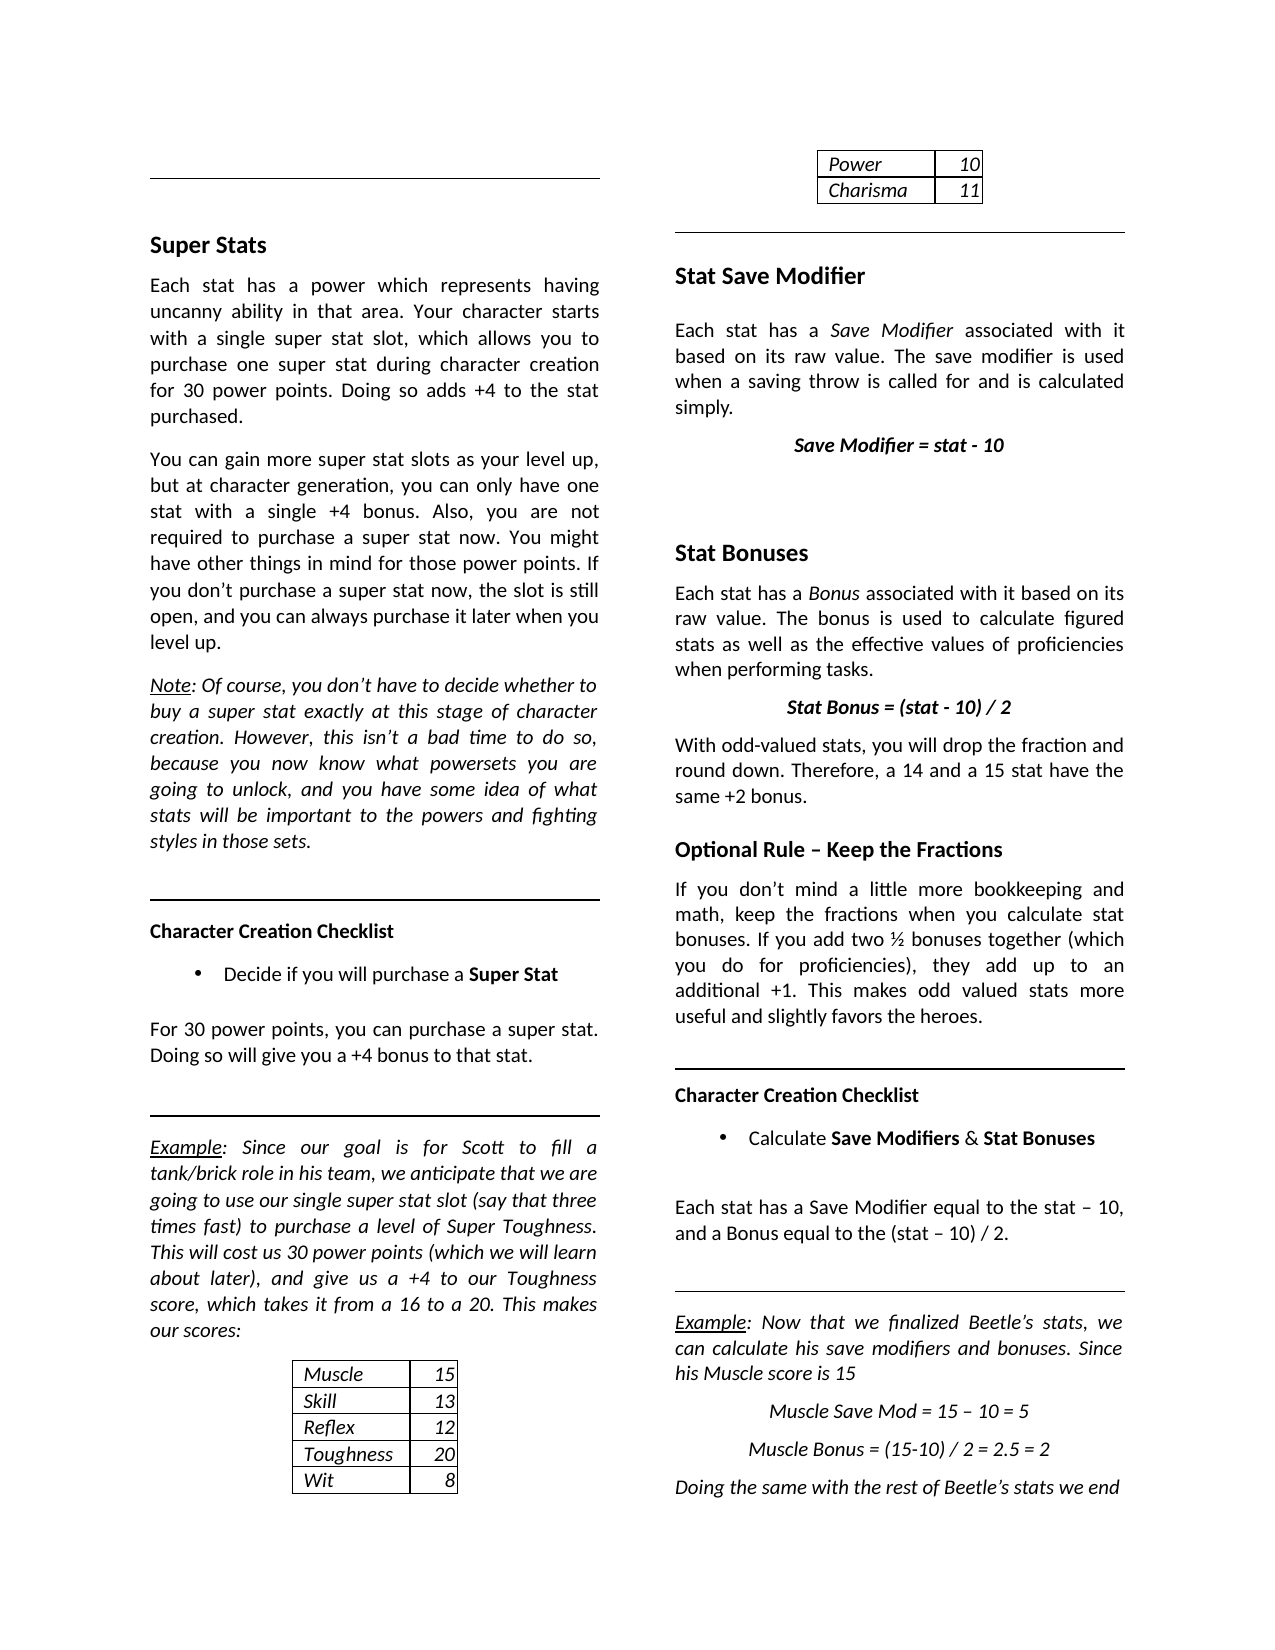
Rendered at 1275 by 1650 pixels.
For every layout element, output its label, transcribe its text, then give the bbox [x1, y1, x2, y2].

text Each stat has a Save Modifier equal to the stat – 10, and a Bonus equal to the (stat – 10) / 2. [675, 1194, 1125, 1246]
subtitle Optional Rule – Keep the Fractions [675, 835, 1125, 863]
table_cell 13 [411, 1388, 457, 1413]
text With odd-valued stats, you will drop the fraction and round down. Therefore, a 14 and a 15 stat have the same +2 bonus. [675, 732, 1125, 808]
text You can gain more super stat slots as your level up, but at character generation, you can only have one stat with a single +4 bonus. Also, you are not required to purchase a super stat now. You might have other things in mind for those power points. If you don’t purchase a super stat now, the slot is still open, and you can always purchase it later when you level up. [150, 446, 600, 654]
table_cell 10 [936, 151, 982, 176]
table_cell Charisma [818, 178, 934, 203]
table_cell Power [818, 151, 934, 176]
list Decide if you will purchase a Super Stat [194, 961, 600, 986]
table_cell 11 [936, 178, 982, 203]
table_cell Reflex [293, 1414, 409, 1440]
subtitle Stat Bonuses [675, 537, 1125, 567]
text For 30 power points, you can purchase a super stat. Doing so will give you a +4 bonus to that stat. [150, 1016, 600, 1068]
text Example: Since our goal is for Scott to fill a tank/brick role in his team, we anticipate that we are going to use our single super stat slot (say that three times fast) to purchase a level of Super Toughness. This will cost us 30 power points (which we will learn about later), and give us a +4 to our Toughness score, which takes it from a 16 to a 20. This makes our scores: [150, 1134, 600, 1343]
list Calculate Save Modifiers & Stat Bonuses [719, 1125, 1125, 1151]
text If you don’t mind a little more bookkeeping and math, keep the fractions when you calculate stat bonuses. If you add two ½ bonuses together (which you do for proficiencies), they add up to an additional +1. This makes odd valued stats more useful and slightly favors the heroes. [675, 876, 1125, 1028]
table_header 15 [411, 1361, 457, 1387]
table_header Muscle [293, 1361, 409, 1387]
text Save Modifier = stat - 10 [675, 432, 1125, 457]
subtitle Stat Save Modifier [675, 260, 1125, 291]
text Example: Now that we finalized Beetle’s stats, we can calculate his save modifiers and bonuses. Since his Muscle score is 15 [675, 1309, 1125, 1386]
subtitle Each stat has a Save Modifier associated with it based on its raw value. The save modifier is used when a saving throw is called for and is calculated simply. [675, 318, 1125, 419]
table_cell 8 [411, 1467, 457, 1493]
table_cell 20 [411, 1441, 457, 1466]
text Super Stats [150, 229, 600, 260]
text Character Creation Checklist [675, 1082, 1125, 1108]
text Muscle Save Mod = 15 – 10 = 5 [675, 1398, 1125, 1424]
text Doing the same with the rest of Beetle’s stats we end [675, 1474, 1125, 1499]
text Each stat has a power which represents having uncanny ability in that area. Your character starts with a single super stat slot, which allows you to purchase one super stat during character creation for 30 power points. Doing so adds +4 to the stat purchased. [150, 272, 600, 429]
table_cell Wit [293, 1467, 409, 1493]
text Muscle Bonus = (15-10) / 2 = 2.5 = 2 [675, 1436, 1125, 1462]
table_cell 12 [411, 1414, 457, 1440]
table_cell Skill [293, 1388, 409, 1413]
text Note: Of course, you don’t have to decide whether to buy a super stat exactly at this stage of character creation. However, this isn’t a bad time to do so, because you now know what powersets you are going to unlock, and you have some idea of what stats will be important to the powers and fighting styles in those sets. [150, 672, 600, 854]
table_cell Toughness [293, 1441, 409, 1466]
text Stat Bonus = (stat - 10) / 2 [675, 694, 1125, 719]
text Character Creation Checklist [150, 918, 600, 943]
text Each stat has a Bonus associated with it based on its raw value. The bonus is used to calculate figured stats as well as the effective values of proficiencies when performing tasks. [675, 580, 1125, 682]
